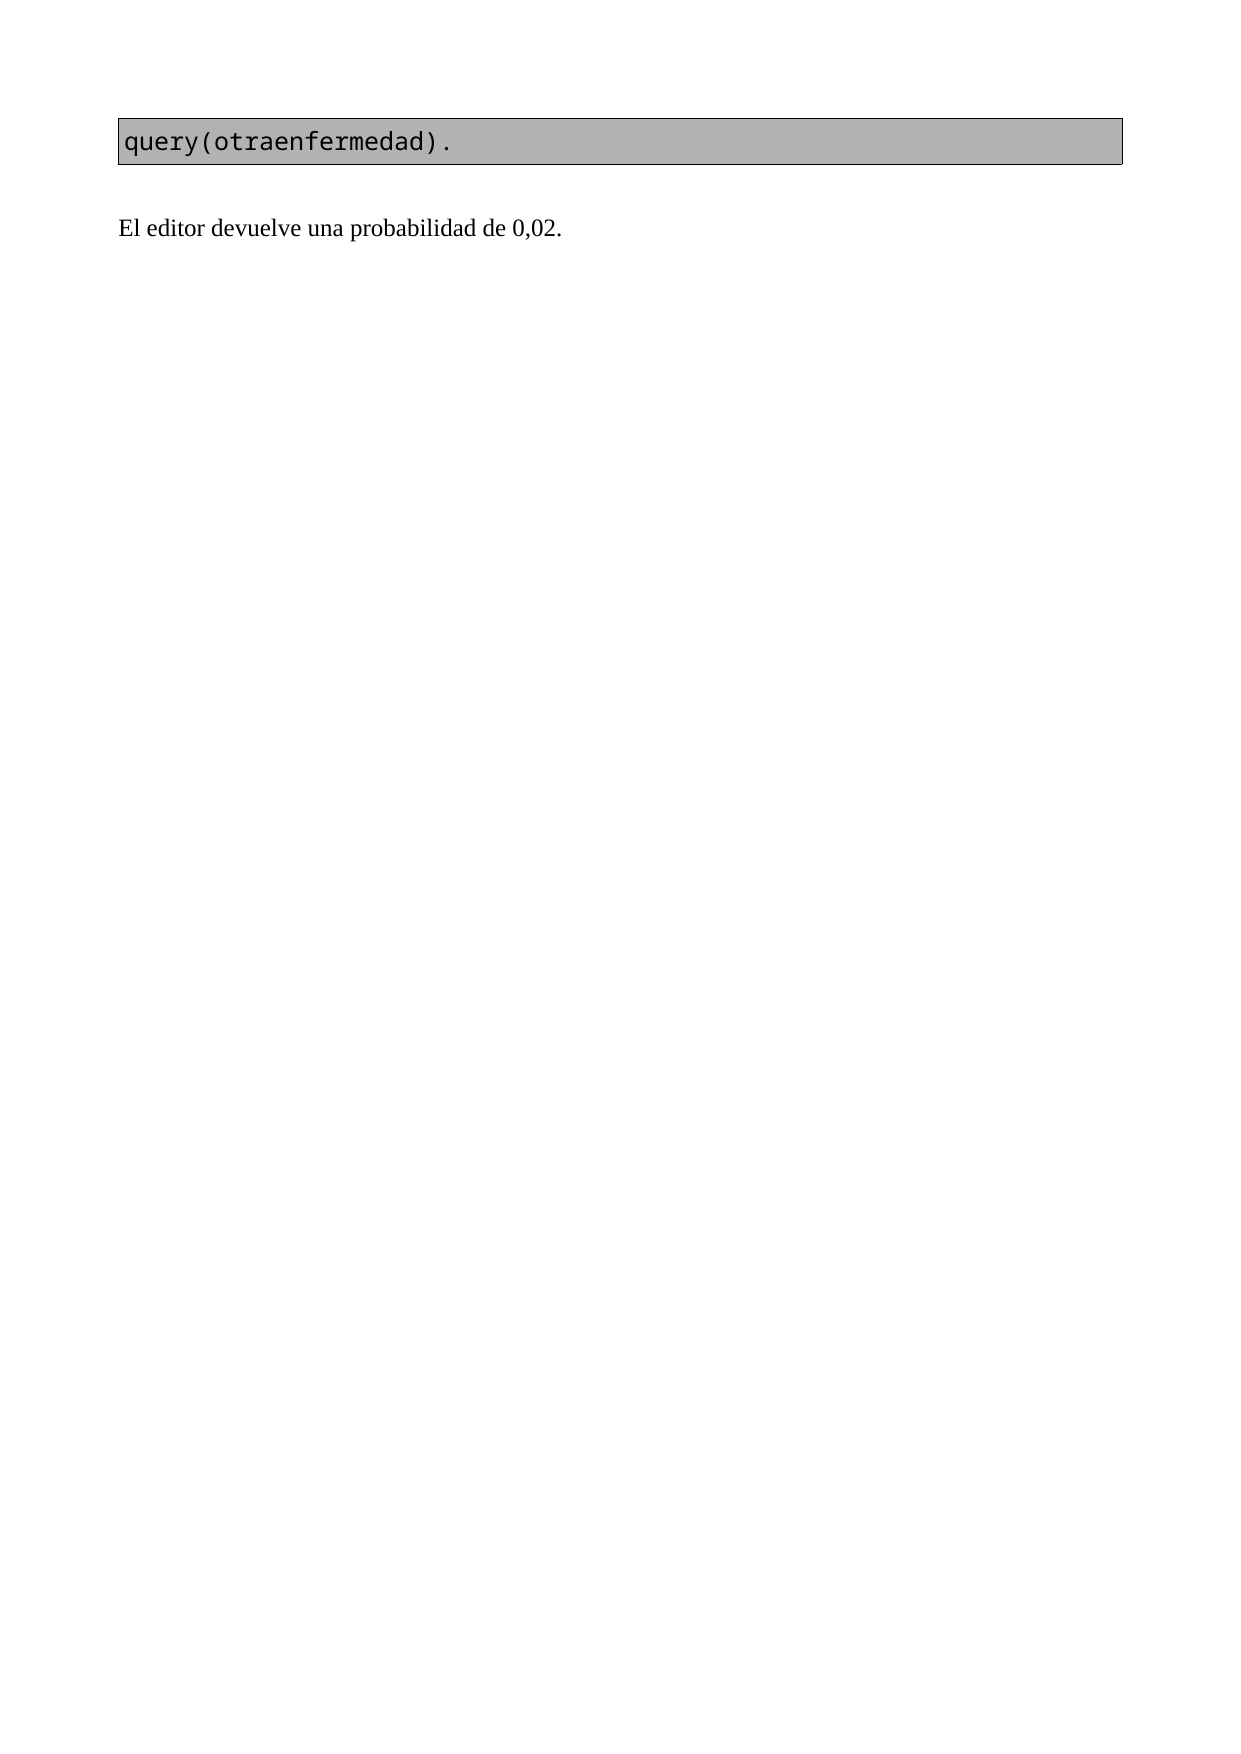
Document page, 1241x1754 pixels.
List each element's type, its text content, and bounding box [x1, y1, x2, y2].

text El editor devuelve una probabilidad de 0,02. [118, 213, 1122, 242]
table_header query(otraenfermedad). [119, 119, 1122, 164]
